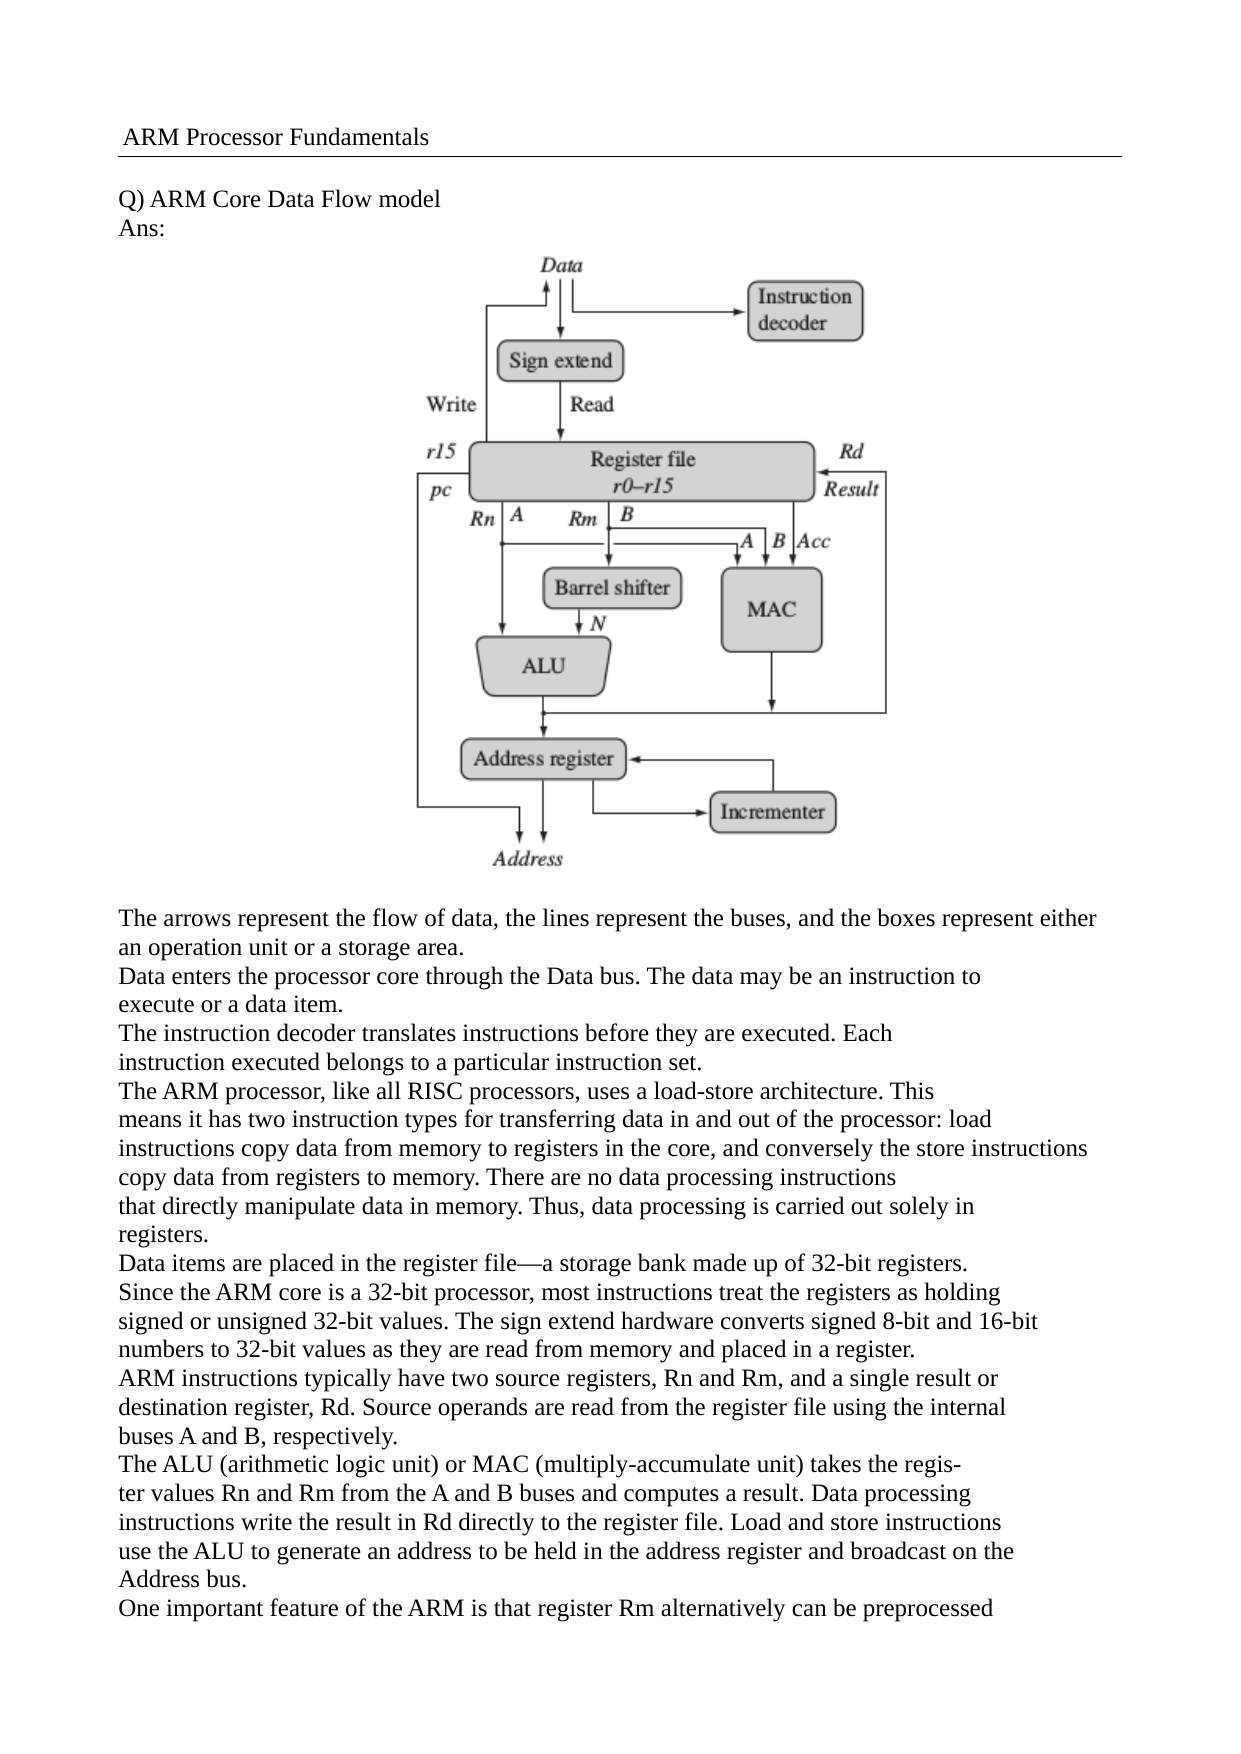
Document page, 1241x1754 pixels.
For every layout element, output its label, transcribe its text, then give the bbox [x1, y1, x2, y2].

text Since the ARM core is a 32-bit processor, most instructions treat the registers as holding [118, 1277, 1122, 1306]
text instruction executed belongs to a particular instruction set. [118, 1047, 1122, 1076]
text use the ALU to generate an address to be held in the address register and broadcast on the [118, 1536, 1122, 1564]
text execute or a data item. [118, 989, 1122, 1018]
text ter values Rn and Rm from the A and B buses and computes a result. Data processing [118, 1478, 1122, 1507]
text The ALU (arithmetic logic unit) or MAC (multiply-accumulate unit) takes the regis- [118, 1449, 1122, 1478]
text Data items are placed in the register file—a storage bank made up of 32-bit registers. [118, 1248, 1122, 1277]
text Data enters the processor core through the Data bus. The data may be an instruction to [118, 961, 1122, 989]
text instructions copy data from memory to registers in the core, and conversely the store instructions copy data from registers to memory. There are no data processing instructions [118, 1133, 1122, 1191]
text Address bus. [118, 1564, 1122, 1593]
text destination register, Rd. Source operands are read from the register file using the internal [118, 1392, 1122, 1421]
picture [306, 242, 934, 888]
text means it has two instruction types for transferring data in and out of the processor: load [118, 1104, 1122, 1133]
text The ARM processor, like all RISC processors, uses a load-store architecture. This [118, 1076, 1122, 1104]
text One important feature of the ARM is that register Rm alternatively can be preprocessed [118, 1593, 1122, 1622]
text The arrows represent the flow of data, the lines represent the buses, and the boxes represent either an operation unit or a storage area. [118, 903, 1122, 961]
text instructions write the result in Rd directly to the register file. Load and store instructions [118, 1507, 1122, 1536]
text Ans: [118, 213, 1122, 242]
text registers. [118, 1219, 1122, 1248]
text ARM instructions typically have two source registers, Rn and Rm, and a single result or [118, 1363, 1122, 1392]
text The instruction decoder translates instructions before they are executed. Each [118, 1018, 1122, 1047]
text ARM Processor Fundamentals [118, 118, 1122, 156]
text Q) ARM Core Data Flow model [118, 184, 1122, 213]
text signed or unsigned 32-bit values. The sign extend hardware converts signed 8-bit and 16-bit [118, 1306, 1122, 1334]
text buses A and B, respectively. [118, 1421, 1122, 1449]
text that directly manipulate data in memory. Thus, data processing is carried out solely in [118, 1191, 1122, 1219]
text numbers to 32-bit values as they are read from memory and placed in a register. [118, 1334, 1122, 1363]
